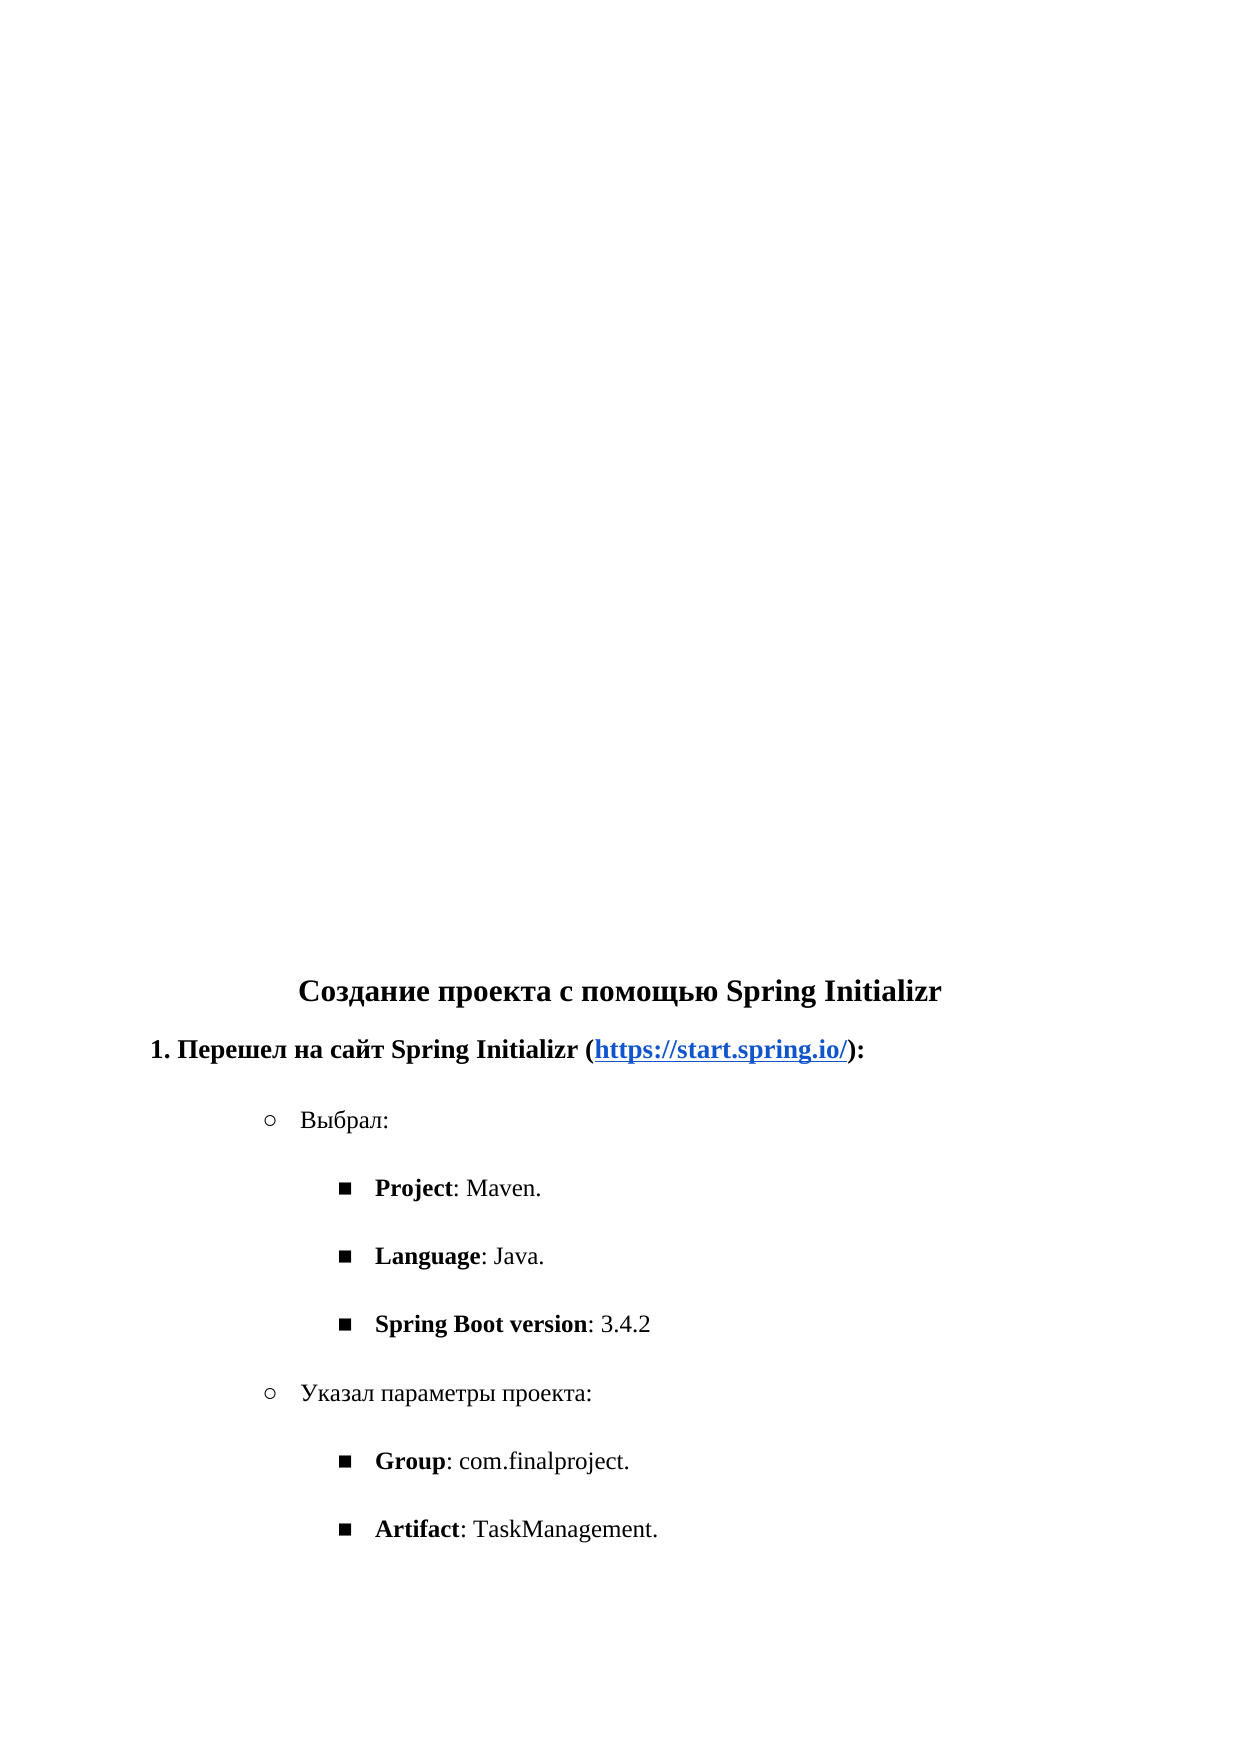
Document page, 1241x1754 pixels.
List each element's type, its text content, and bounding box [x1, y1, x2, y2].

list Language: Java. [337, 1241, 1090, 1270]
subtitle Создание проекта с помощью Spring Initializr [150, 972, 1090, 1008]
list Group: com.finalproject. [337, 1446, 1090, 1474]
list Указал параметры проекта: [262, 1378, 1090, 1406]
list Artifact: TaskManagement. [337, 1514, 1090, 1543]
list Выбрал: [262, 1105, 1090, 1134]
subtitle 1. Перешел на сайт Spring Initializr (https://start.spring.io/): [150, 1033, 1090, 1064]
list Project: Maven. [337, 1173, 1090, 1202]
list Spring Boot version: 3.4.2 [337, 1309, 1090, 1338]
